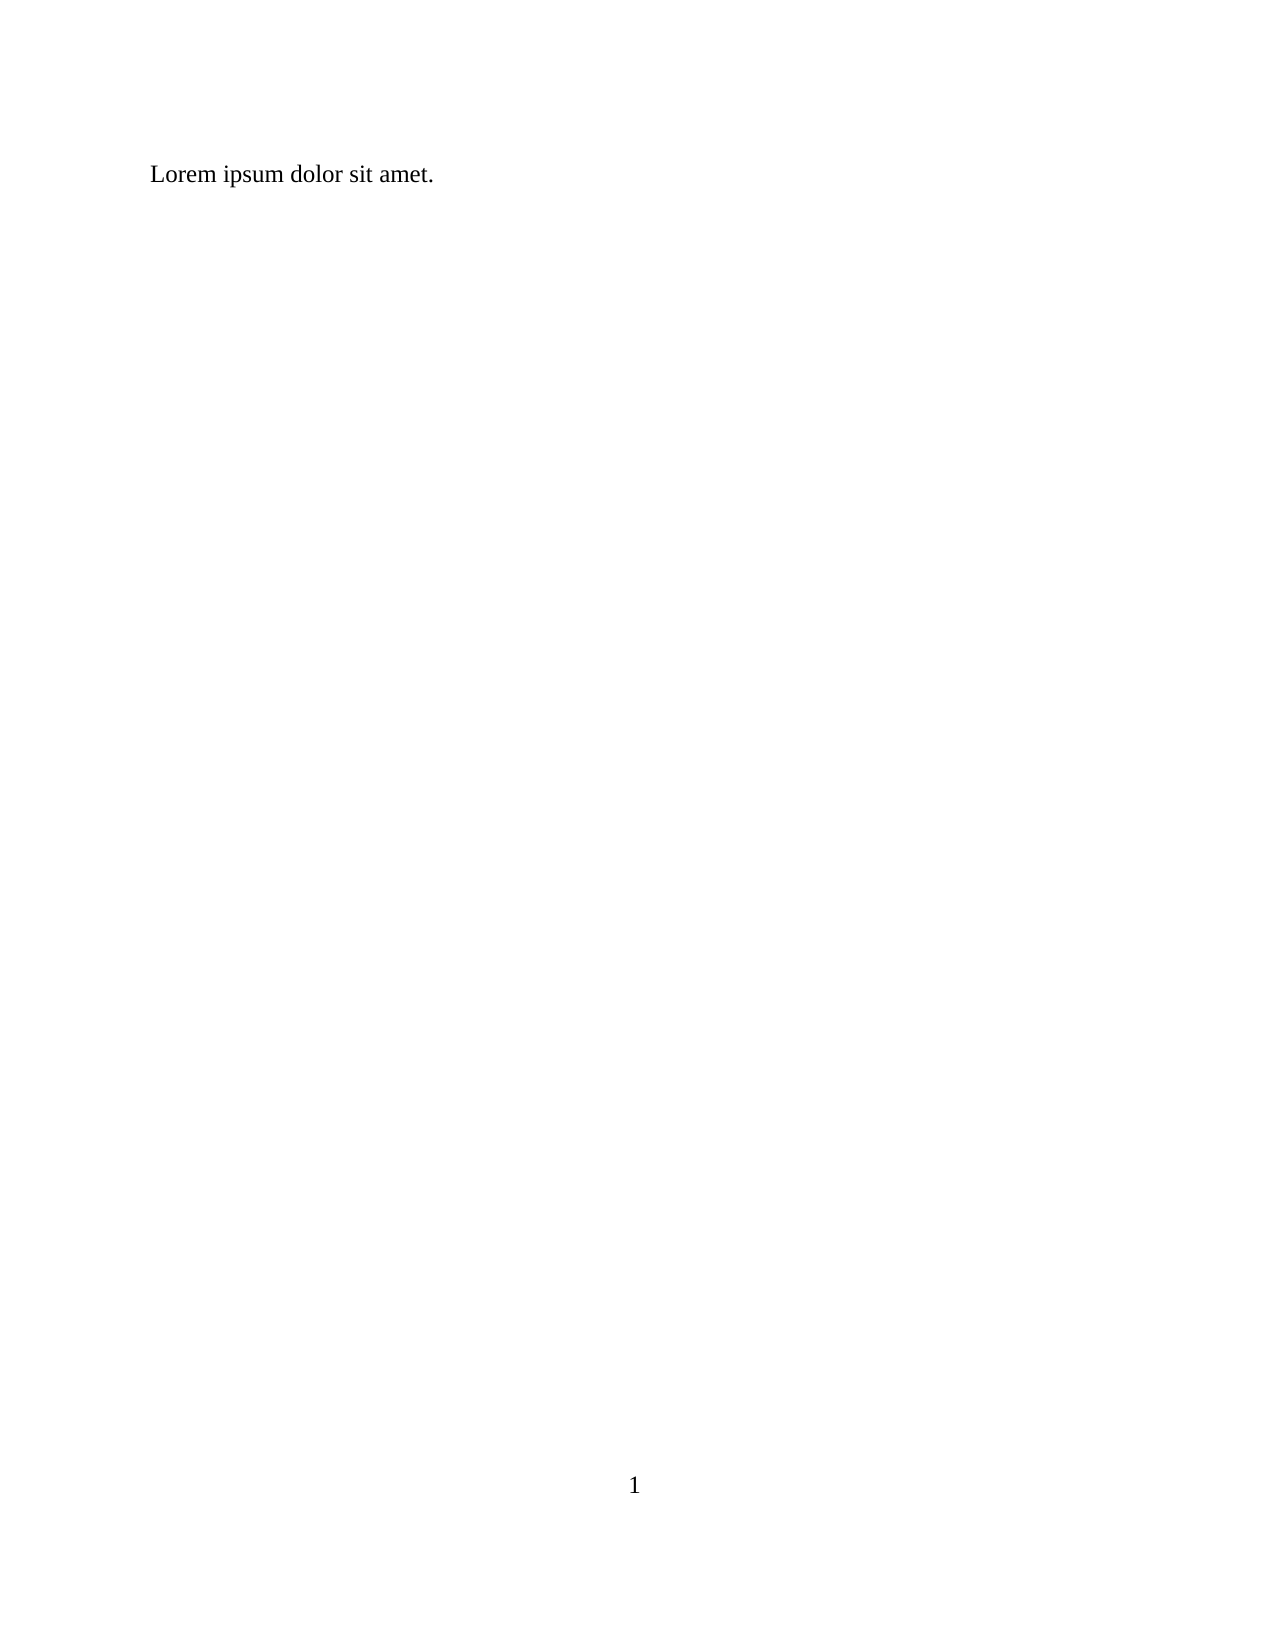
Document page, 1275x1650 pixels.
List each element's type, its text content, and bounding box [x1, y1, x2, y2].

text Lorem ipsum dolor sit amet. [150, 159, 1125, 188]
